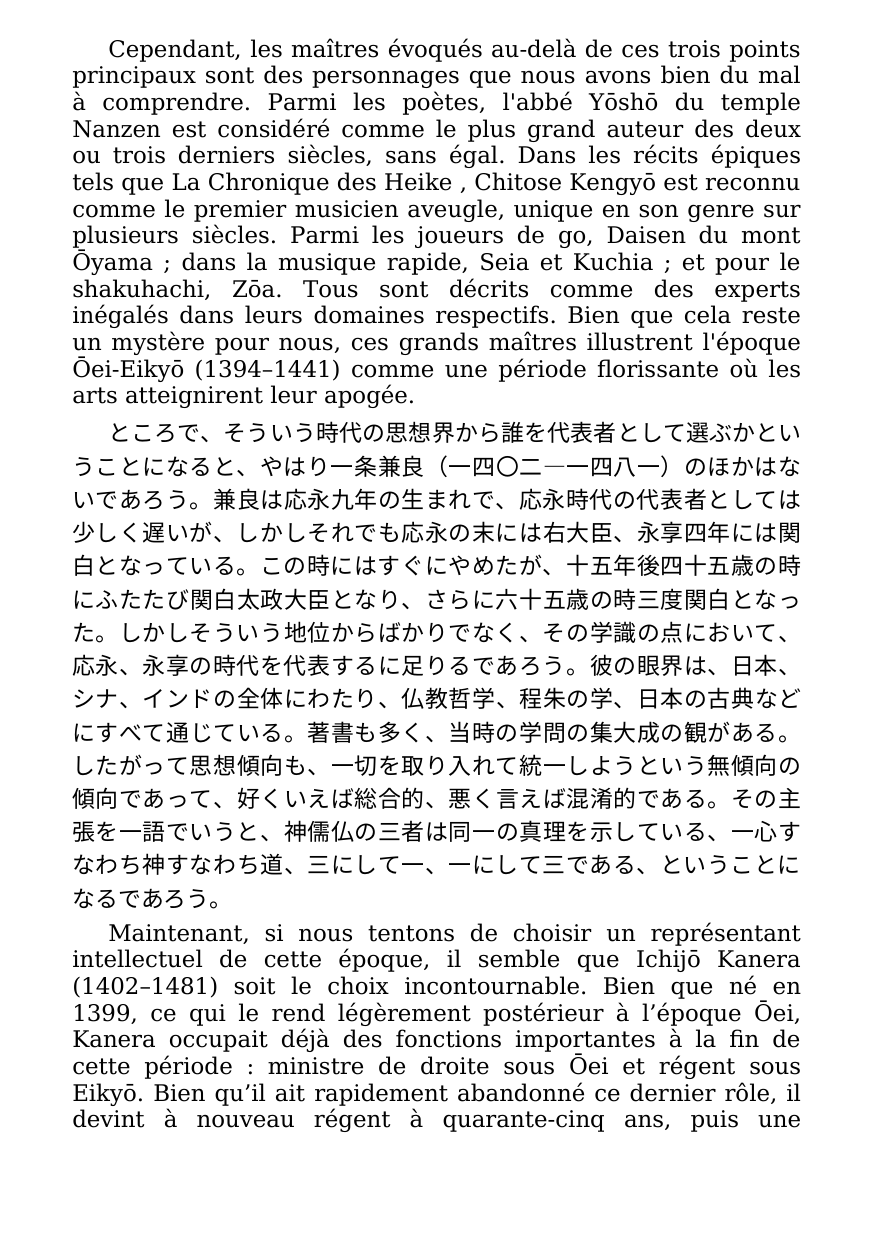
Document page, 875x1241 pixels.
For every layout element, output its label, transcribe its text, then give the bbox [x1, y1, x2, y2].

text Maintenant, si nous tentons de choisir un représentant intellectuel de cette époque, il semble que Ichijō Kanera (1402–1481) soit le choix incontournable. Bien que né en 1399, ce qui le rend légèrement postérieur à l’époque Ōei, Kanera occupait déjà des fonctions importantes à la fin de cette période : ministre de droite sous Ōei et régent sous Eikyō. Bien qu’il ait rapidement abandonné ce dernier rôle, il devint à nouveau régent à quarante-cinq ans, puis une [72, 920, 802, 1133]
text Cependant, les maîtres évoqués au-delà de ces trois points principaux sont des personnages que nous avons bien du mal à comprendre. Parmi les poètes, l'abbé Yōshō du temple Nanzen est considéré comme le plus grand auteur des deux ou trois derniers siècles, sans égal. Dans les récits épiques tels que La Chronique des Heike , Chitose Kengyō est reconnu comme le premier musicien aveugle, unique en son genre sur plusieurs siècles. Parmi les joueurs de go, Daisen du mont Ōyama ; dans la musique rapide, Seia et Kuchia ; et pour le shakuhachi, Zōa. Tous sont décrits comme des experts inégalés dans leurs domaines respectifs. Bien que cela reste un mystère pour nous, ces grands maîtres illustrent l'époque Ōei-Eikyō (1394–1441) comme une période florissante où les arts atteignirent leur apogée. [72, 36, 802, 409]
text ところで、そういう時代の思想界から誰を代表者として選ぶかということになると、やはり一条兼良（一四〇二―一四八一）のほかはないであろう。兼良は応永九年の生まれで、応永時代の代表者としては少しく遅いが、しかしそれでも応永の末には右大臣、永享四年には関白となっている。この時にはすぐにやめたが、十五年後四十五歳の時にふたたび関白太政大臣となり、さらに六十五歳の時三度関白となった。しかしそういう地位からばかりでなく、その学識の点において、応永、永享の時代を代表するに足りるであろう。彼の眼界は、日本、シナ、インドの全体にわたり、仏教哲学、程朱の学、日本の古典などにすべて通じている。著書も多く、当時の学問の集大成の観がある。したがって思想傾向も、一切を取り入れて統一しようという無傾向の傾向であって、好くいえば総合的、悪く言えば混淆的である。その主張を一語でいうと、神儒仏の三者は同一の真理を示している、一心すなわち神すなわち道、三にして一、一にして三である、ということになるであろう。 [72, 415, 802, 914]
